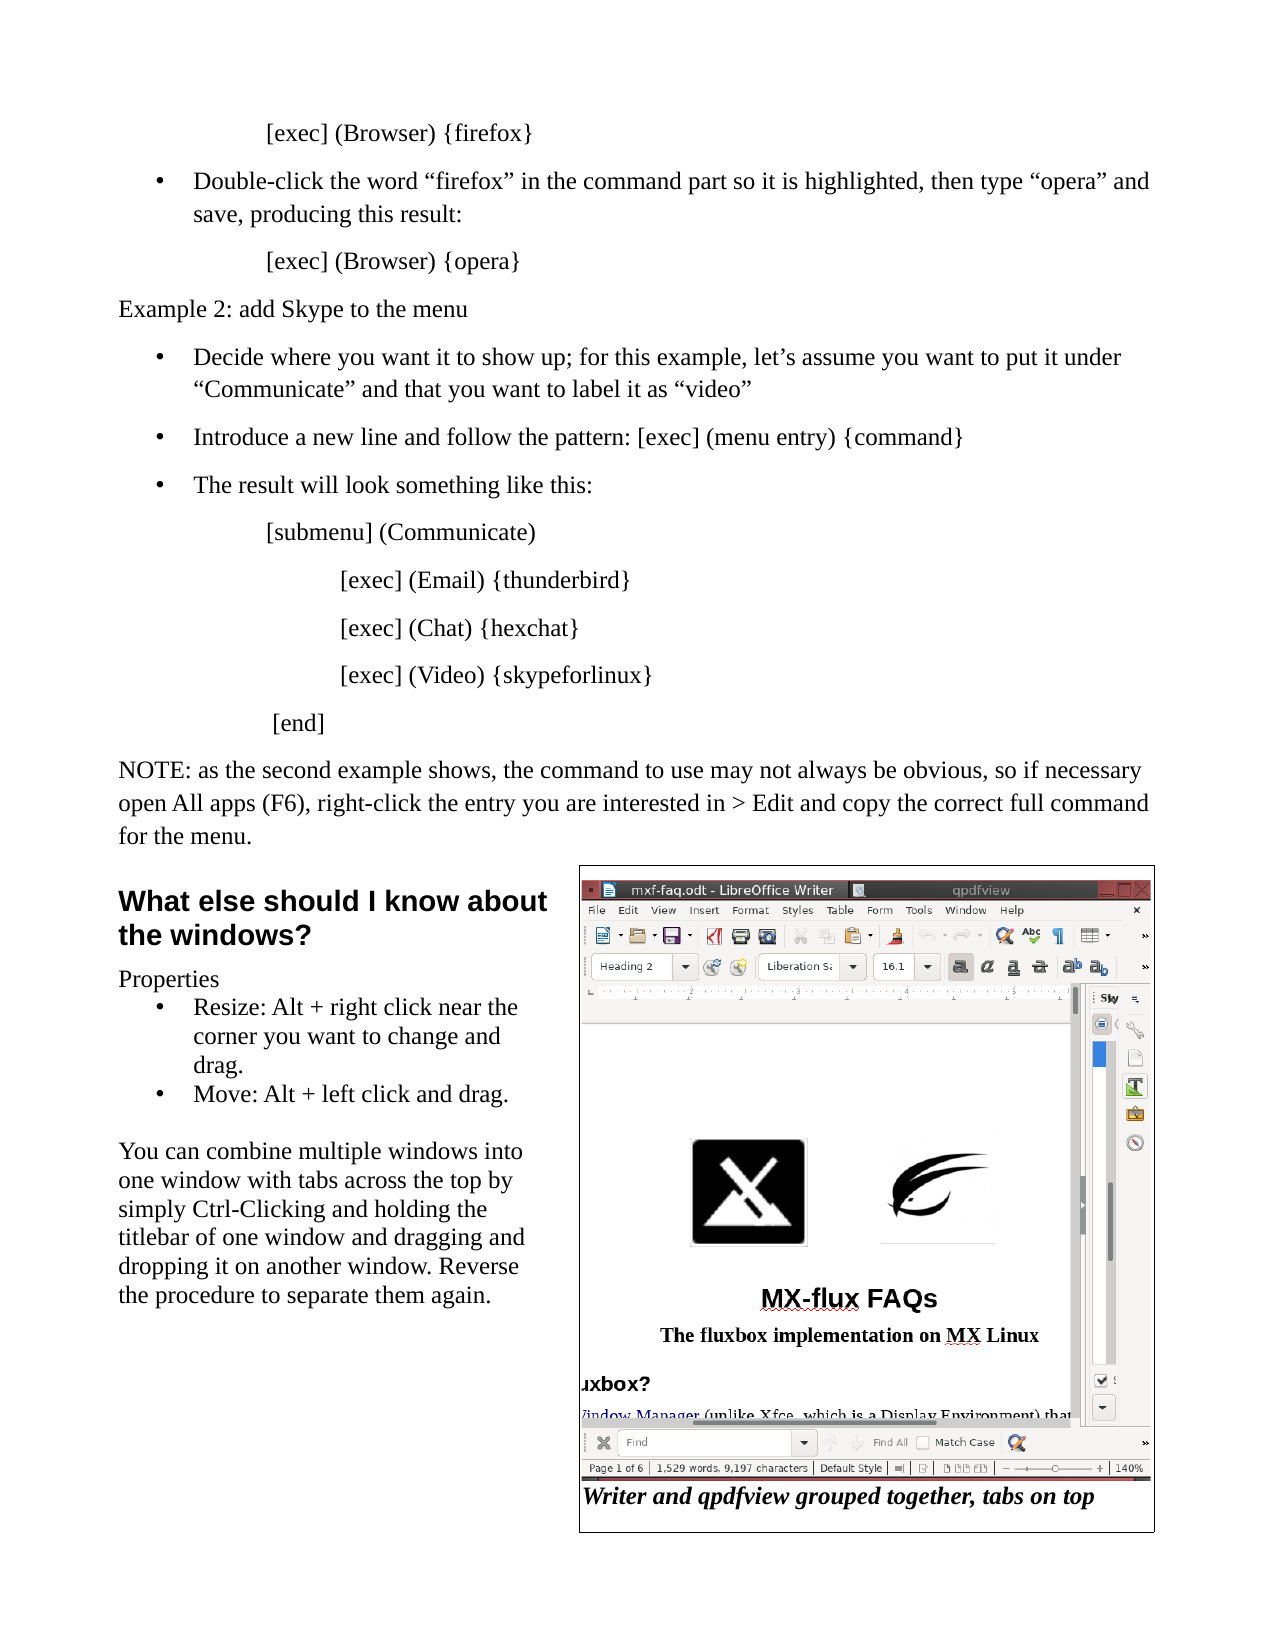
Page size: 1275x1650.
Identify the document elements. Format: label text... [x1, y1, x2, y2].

text Properties [118, 964, 578, 992]
text [exec] (Video) {skypeforlinux} [118, 660, 1157, 689]
subtitle What else should I know about the windows? [118, 884, 578, 951]
picture [581, 880, 1151, 1481]
text NOTE: as the second example shows, the command to use may not always be obvious, so if necessary open All apps (F6), right-click the entry you are interested in > Edit and copy the correct full command for the menu. [118, 755, 1157, 850]
list Resize: Alt + right click near the corner you want to change and drag. [156, 992, 578, 1079]
text [end] [118, 708, 1157, 737]
list Decide where you want it to show up; for this example, let’s assume you want to put it under “Communicate” and that you want to label it as “video” [156, 342, 1157, 403]
list Introduce a new line and follow the pattern: [exec] (menu entry) {command} [156, 422, 1157, 451]
list Double-click the word “firefox” in the command part so it is highlighted, then type “opera” and save, producing this result: [156, 166, 1157, 227]
text [exec] (Email) {thunderbird} [118, 565, 1157, 594]
text [exec] (Chat) {hexchat} [118, 613, 1157, 641]
text Example 2: add Skype to the menu [118, 294, 1157, 323]
text LOLOLOWriter and qpdfview grouped together, tabs on top [582, 1481, 1151, 1509]
text [exec] (Browser) {opera} [118, 246, 1157, 275]
list Move: Alt + left click and drag. [156, 1079, 578, 1107]
text [exec] (Browser) {firefox} [118, 118, 1157, 147]
list The result will look something like this: [156, 470, 1157, 498]
text You can combine multiple windows into one window with tabs across the top by simply Ctrl-Clicking and holding the titlebar of one window and dragging and dropping it on another window. Reverse the procedure to separate them again. [118, 1136, 578, 1309]
text [submenu] (Communicate) [118, 517, 1157, 546]
text [580, 866, 1154, 1532]
